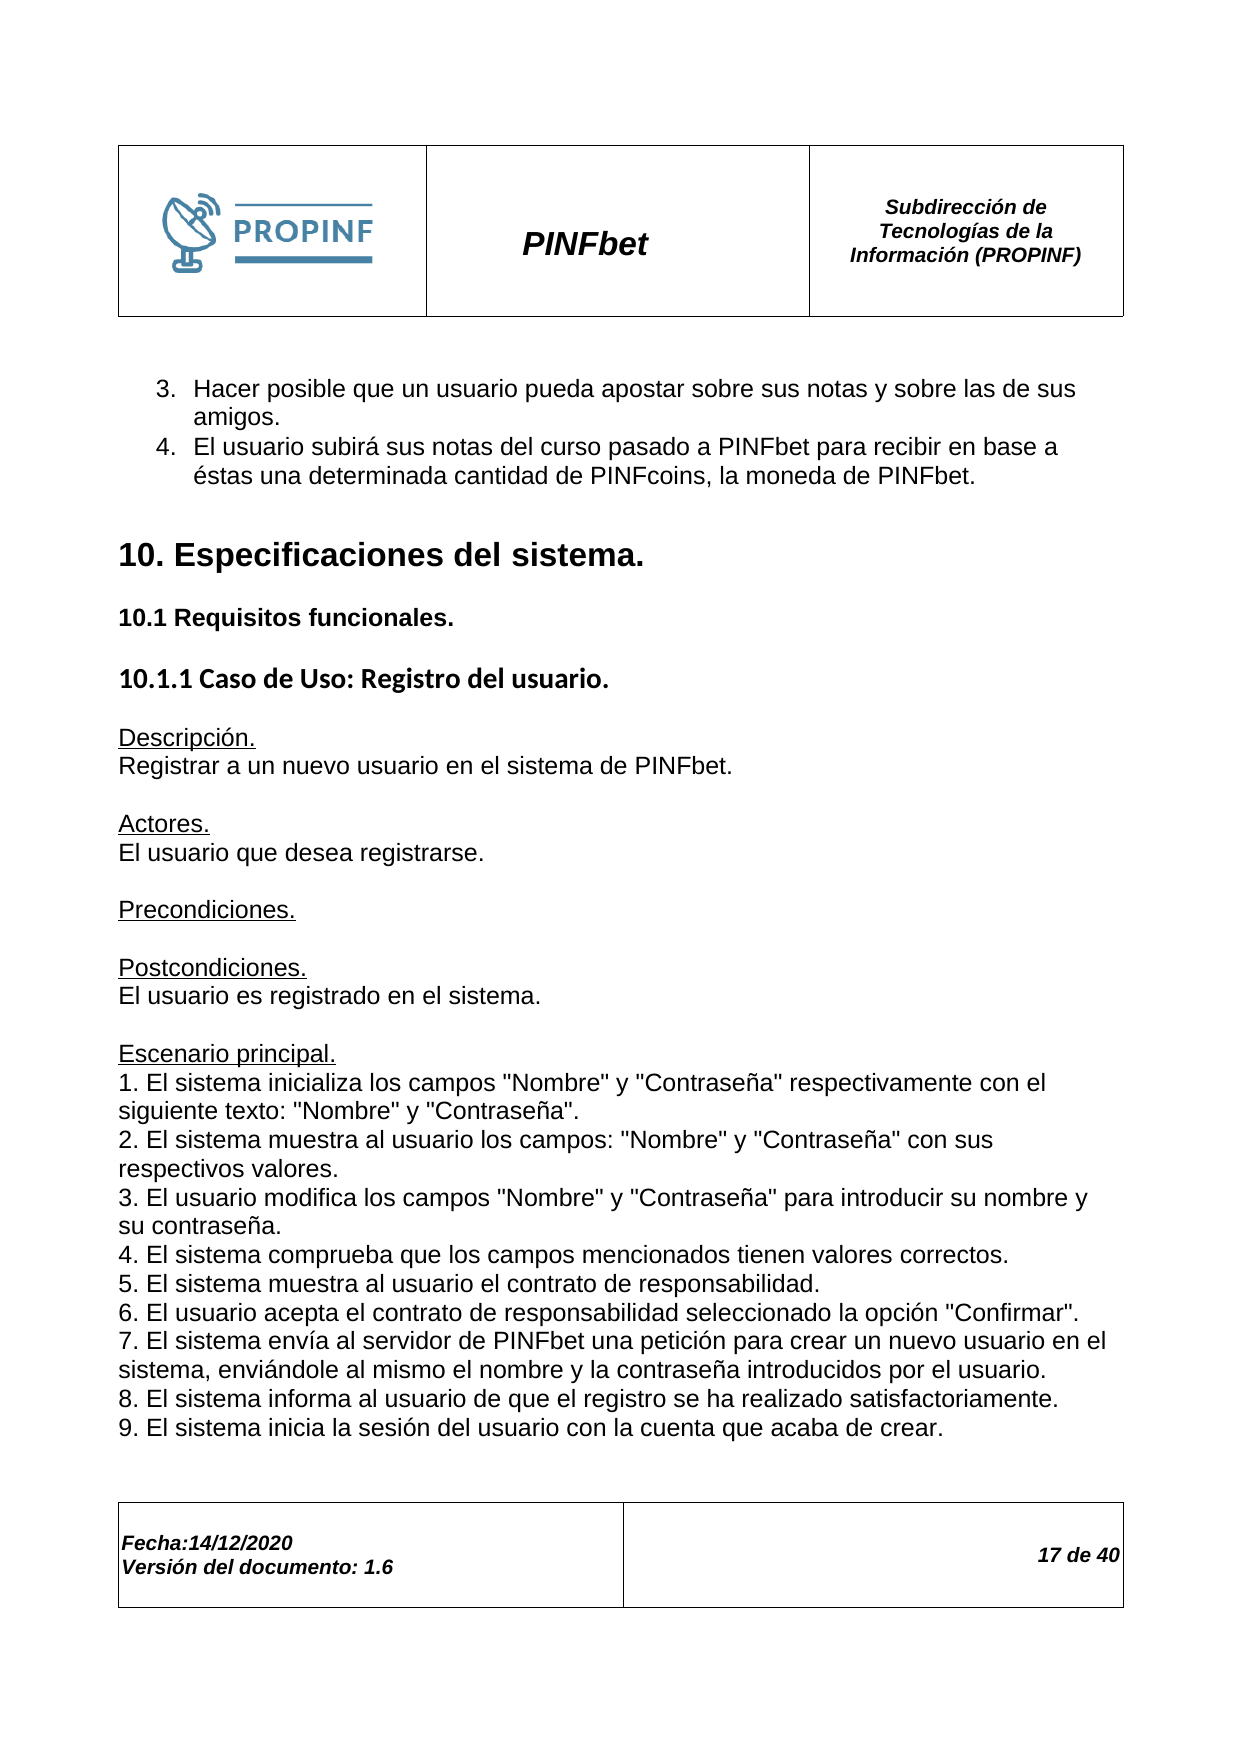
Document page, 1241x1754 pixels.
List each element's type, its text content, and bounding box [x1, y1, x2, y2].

text Escenario principal. [118, 1039, 1122, 1067]
text 7. El sistema envía al servidor de PINFbet una petición para crear un nuevo usuario en el sistema, enviándole al mismo el nombre y la contraseña introducidos por el usuario. [118, 1326, 1122, 1384]
text El usuario que desea registrarse. [118, 837, 1122, 866]
text 5. El sistema muestra al usuario el contrato de responsabilidad. [118, 1269, 1122, 1297]
text 10.1 Requisitos funcionales. [118, 603, 1122, 632]
text 4. El sistema comprueba que los campos mencionados tienen valores correctos. [118, 1240, 1122, 1269]
text Precondiciones. [118, 895, 1122, 924]
picture [126, 170, 414, 301]
text Descripción. [118, 722, 1122, 751]
list El usuario subirá sus notas del curso pasado a PINFbet para recibir en base a éstas una determinada cantidad de PINFcoins, la moneda de PINFbet. [156, 432, 1122, 489]
text 10. Especificaciones del sistema. [118, 535, 1122, 574]
text Registrar a un nuevo usuario en el sistema de PINFbet. [118, 751, 1122, 780]
text 6. El usuario acepta el contrato de responsabilidad seleccionado la opción "Confirmar". [118, 1297, 1122, 1326]
text Postcondiciones. [118, 952, 1122, 981]
text 8. El sistema informa al usuario de que el registro se ha realizado satisfactoriamente. [118, 1384, 1122, 1412]
text Actores. [118, 809, 1122, 837]
text 3. El usuario modifica los campos "Nombre" y "Contraseña" para introducir su nombre y su contraseña. [118, 1182, 1122, 1240]
text 2. El sistema muestra al usuario los campos: "Nombre" y "Contraseña" con sus respectivos valores. [118, 1125, 1122, 1182]
list Hacer posible que un usuario pueda apostar sobre sus notas y sobre las de sus amigos. [156, 374, 1122, 431]
text 1. El sistema inicializa los campos "Nombre" y "Contraseña" respectivamente con el siguiente texto: "Nombre" y "Contraseña". [118, 1067, 1122, 1125]
text El usuario es registrado en el sistema. [118, 981, 1122, 1010]
text 10.1.1 Caso de Uso: Registro del usuario. [118, 661, 1122, 696]
text 9. El sistema inicia la sesión del usuario con la cuenta que acaba de crear. [118, 1412, 1122, 1441]
